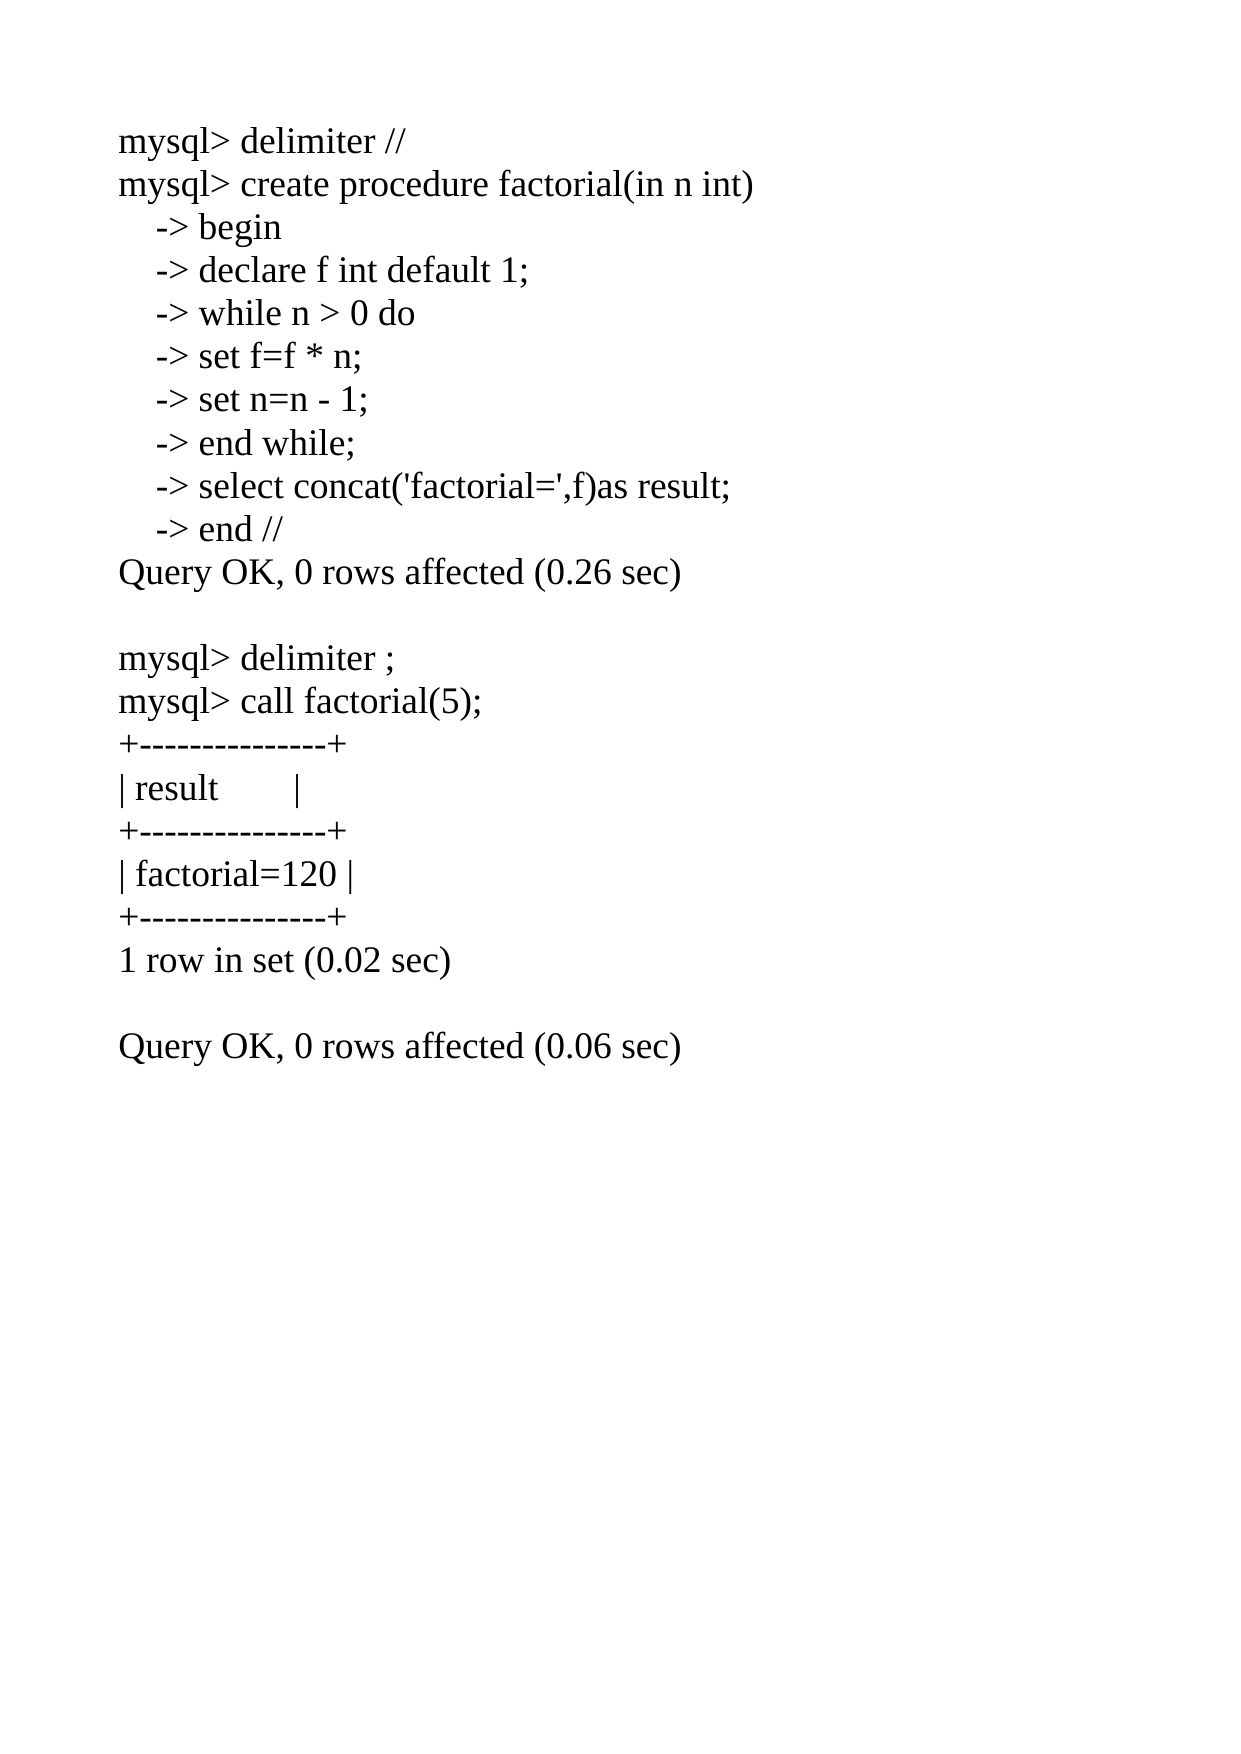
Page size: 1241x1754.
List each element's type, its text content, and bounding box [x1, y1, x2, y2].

text -> while n > 0 do [118, 291, 1122, 334]
text +---------------+ [118, 722, 1122, 765]
text | factorial=120 | [118, 851, 1122, 894]
text -> begin [118, 204, 1122, 247]
text mysql> delimiter // [118, 118, 1122, 161]
text mysql> create procedure factorial(in n int) [118, 161, 1122, 204]
text -> set f=f * n; [118, 334, 1122, 377]
text Query OK, 0 rows affected (0.06 sec) [118, 1024, 1122, 1067]
text -> end // [118, 506, 1122, 549]
text -> end while; [118, 420, 1122, 463]
text | result | [118, 765, 1122, 808]
text mysql> delimiter ; [118, 636, 1122, 679]
text 1 row in set (0.02 sec) [118, 937, 1122, 981]
text +---------------+ [118, 808, 1122, 851]
text mysql> call factorial(5); [118, 679, 1122, 722]
text Query OK, 0 rows affected (0.26 sec) [118, 549, 1122, 592]
text -> declare f int default 1; [118, 247, 1122, 291]
text -> select concat('factorial=',f)as result; [118, 463, 1122, 506]
text -> set n=n - 1; [118, 377, 1122, 420]
text +---------------+ [118, 894, 1122, 937]
